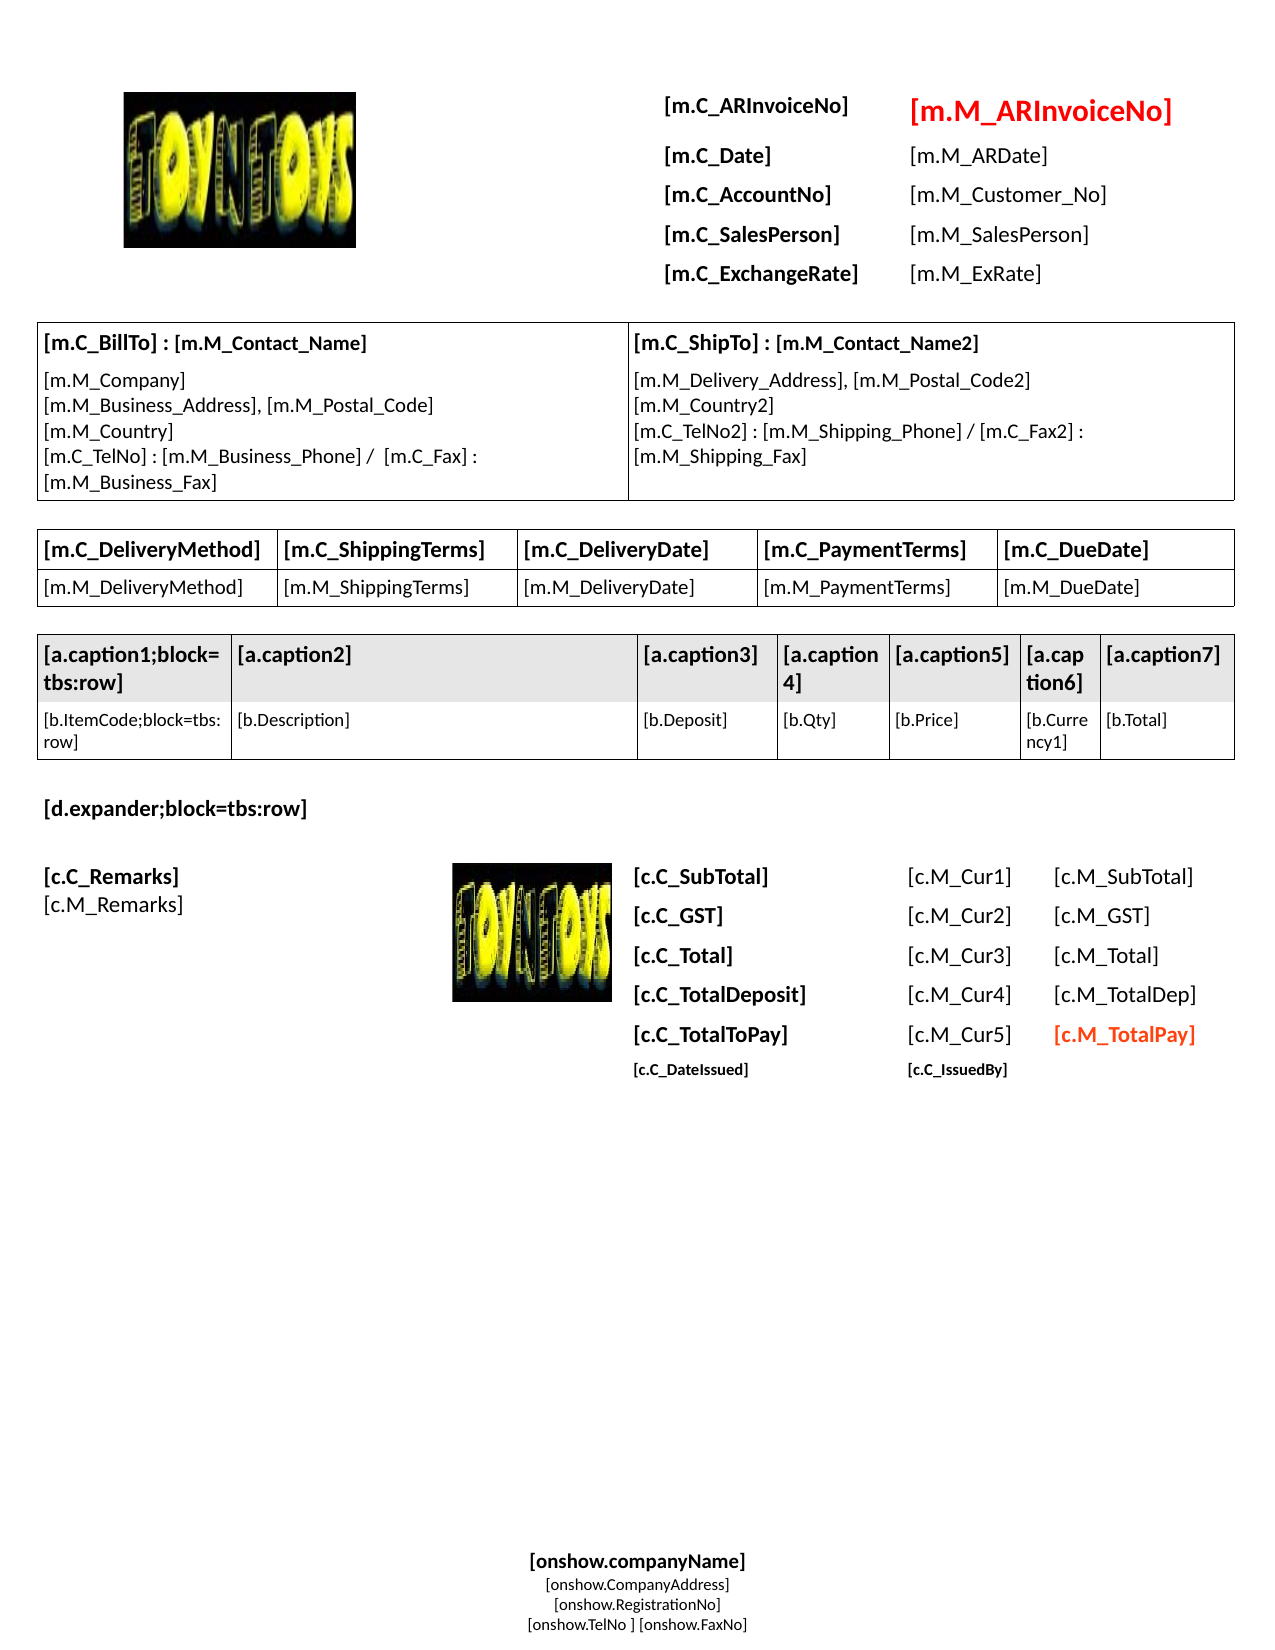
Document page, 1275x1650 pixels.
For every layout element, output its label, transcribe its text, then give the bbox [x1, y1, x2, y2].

table_cell [c.M_Cur4] [902, 975, 1048, 1014]
table_cell [m.C_SalesPerson] [658, 214, 904, 254]
table_header [38, 86, 658, 293]
table_header [a.caption5] [890, 635, 1020, 702]
table_header [m.C_DeliveryDate] [518, 530, 757, 568]
table_header [c.C_SubTotal] [628, 856, 902, 896]
table_cell [b.ItemCode;block=tbs:row] [38, 702, 231, 759]
table_cell [m.M_Company] [m.M_Business_Address], [m.M_Postal_Code] [m.M_Country] [m.C_TelNo] : [m.M_Business_Phone] / [m.C_Fax] : [m.M_Business_Fax] [38, 362, 628, 500]
picture [123, 92, 356, 248]
table_header [m.C_ARInvoiceNo] [658, 86, 904, 135]
table_header [m.C_ShippingTerms] [278, 530, 517, 568]
table_header [a.caption3] [638, 635, 777, 702]
table_cell [m.M_SalesPerson] [904, 214, 1234, 254]
table_header [m.C_ShipTo] : [m.M_Contact_Name2] [629, 323, 1234, 362]
table_cell [m.C_Date] [658, 135, 904, 175]
table_header [m.M_ARInvoiceNo] [904, 86, 1234, 135]
table_header [m.C_BillTo] : [m.M_Contact_Name] [38, 323, 628, 362]
table_cell [b.Currency1] [1021, 702, 1100, 759]
table_header [d.expander;block=tbs:row] [38, 788, 1237, 828]
table_cell [b.Qty] [778, 702, 889, 759]
table_cell [m.M_Delivery_Address], [m.M_Postal_Code2] [m.M_Country2] [m.C_TelNo2] : [m.M_Shipping_Phone] / [m.C_Fax2] : [m.M_Shipping_Fax] [629, 362, 1234, 500]
table_cell [b.Total] [1101, 702, 1234, 759]
table_cell [m.M_DeliveryDate] [518, 570, 757, 606]
table_header [c.M_Cur1] [902, 856, 1048, 896]
table_header [m.C_DeliveryMethod] [38, 530, 277, 568]
table_header [a.caption2] [232, 635, 637, 702]
table_cell [m.M_DeliveryMethod] [38, 570, 277, 606]
table_cell [c.C_IssuedBy] [902, 1054, 1236, 1086]
table_header [c.C_Remarks] [c.M_Remarks] [38, 856, 439, 1086]
table_cell [c.C_DateIssued] [628, 1054, 902, 1086]
table_cell [m.M_ARDate] [904, 135, 1234, 175]
table_cell [c.M_Total] [1048, 935, 1236, 975]
table_header [a.caption7] [1101, 635, 1234, 702]
table_header [a.caption1;block=tbs:row] [38, 635, 231, 702]
table_cell [b.Deposit] [638, 702, 777, 759]
table_cell [m.C_AccountNo] [658, 175, 904, 214]
table_cell [m.M_PaymentTerms] [758, 570, 997, 606]
table_cell [c.M_Cur3] [902, 935, 1048, 975]
table_cell [b.Price] [890, 702, 1020, 759]
table_header [m.C_DueDate] [998, 530, 1234, 568]
table_cell [c.M_Cur2] [902, 896, 1048, 935]
table_header [a.caption4] [778, 635, 889, 702]
table_cell [c.M_TotalPay] [1048, 1014, 1236, 1054]
table_cell [m.M_ShippingTerms] [278, 570, 517, 606]
table_cell [c.M_Cur5] [902, 1014, 1048, 1054]
table_cell [m.C_ExchangeRate] [658, 254, 904, 293]
table_cell [m.M_ExRate] [904, 254, 1234, 293]
table_header [a.caption6] [1021, 635, 1100, 702]
table_header [m.C_PaymentTerms] [758, 530, 997, 568]
table_cell [m.M_DueDate] [998, 570, 1234, 606]
table_cell [c.M_TotalDep] [1048, 975, 1236, 1014]
table_header [439, 856, 627, 863]
table_cell [b.Description] [232, 702, 637, 759]
table_cell [c.C_Total] [628, 935, 902, 975]
table_cell [c.M_GST] [1048, 896, 1236, 935]
table_cell [c.C_TotalToPay] [628, 1014, 902, 1054]
table_cell [c.C_GST] [628, 896, 902, 935]
table_cell [c.C_TotalDeposit] [628, 975, 902, 1014]
table_cell [m.M_Customer_No] [904, 175, 1234, 214]
picture [452, 863, 612, 1002]
table_header [439, 864, 627, 1086]
table_header [c.M_SubTotal] [1048, 856, 1236, 896]
